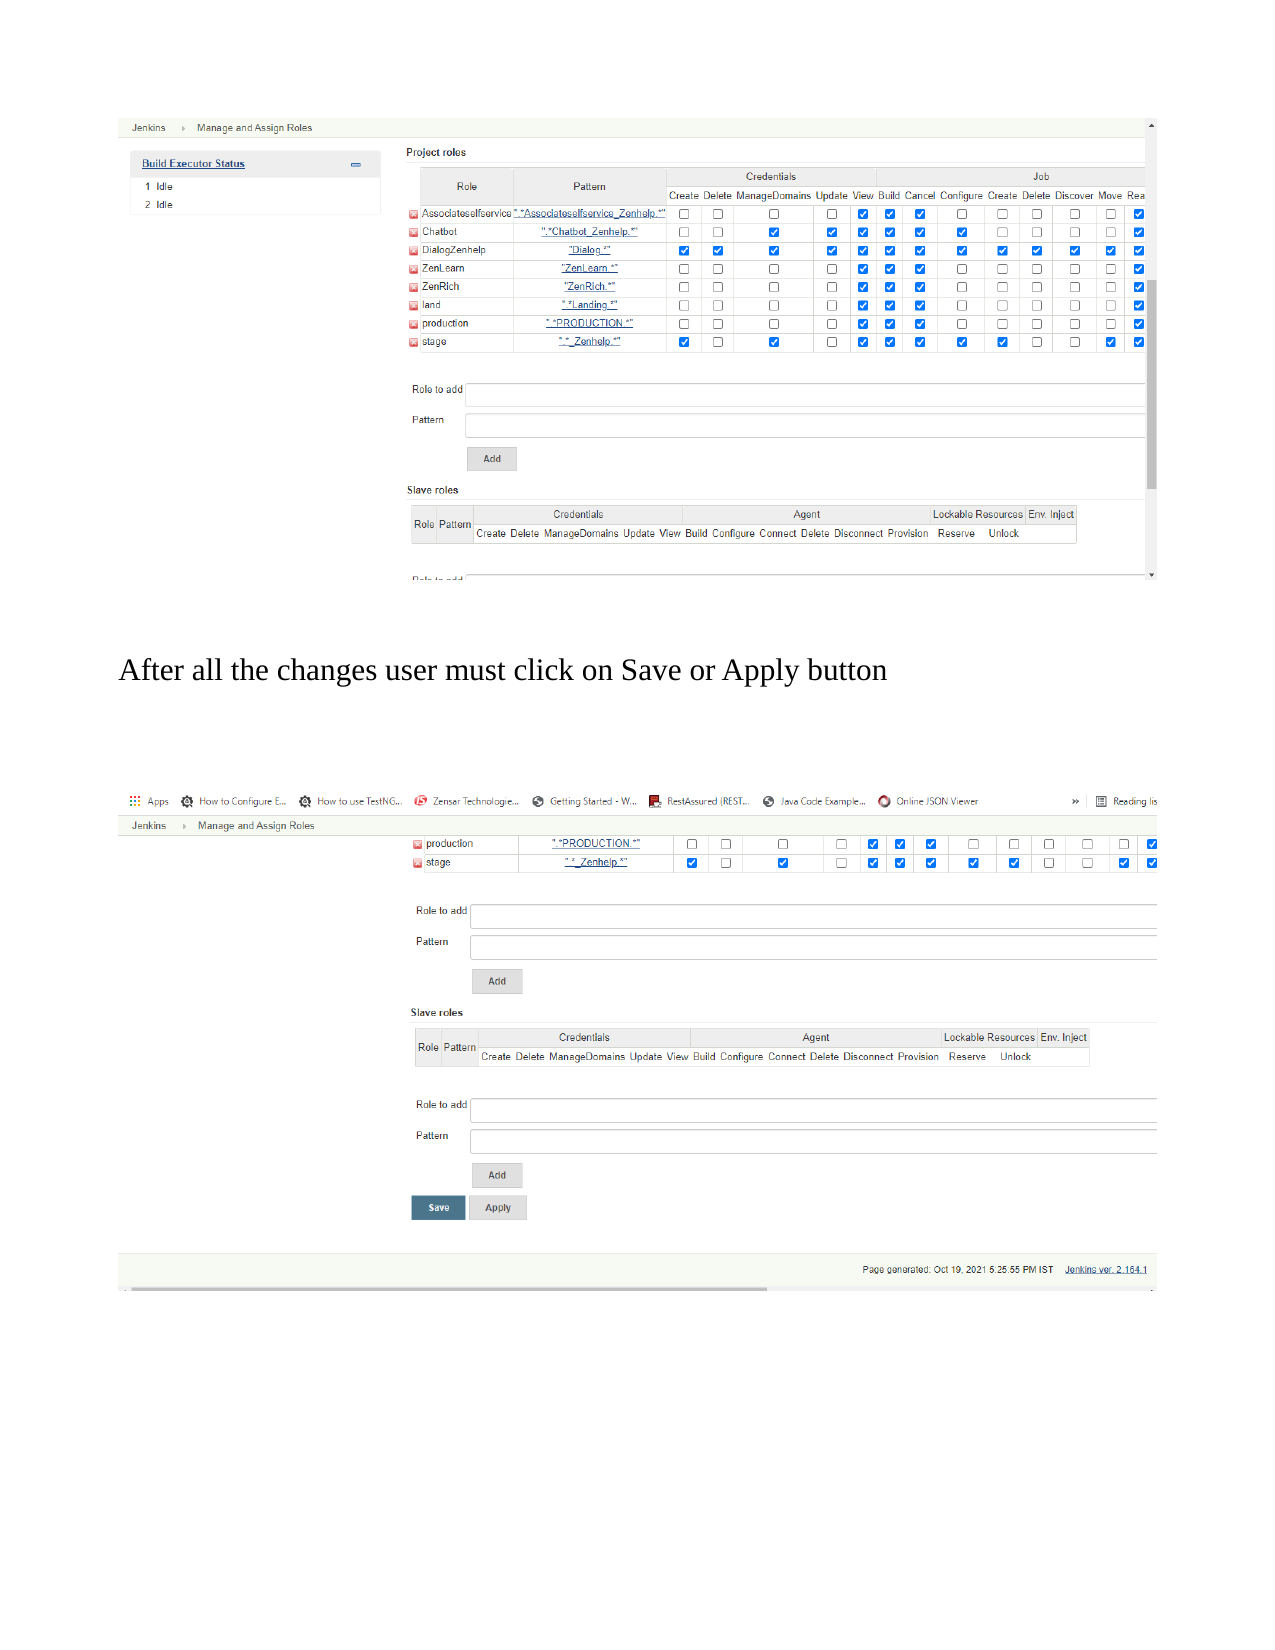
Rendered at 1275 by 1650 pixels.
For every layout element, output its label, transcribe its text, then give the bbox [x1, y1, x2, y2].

picture [118, 795, 1157, 1291]
text After all the changes user must click on Save or Apply button [118, 651, 1157, 687]
picture [118, 118, 1157, 580]
